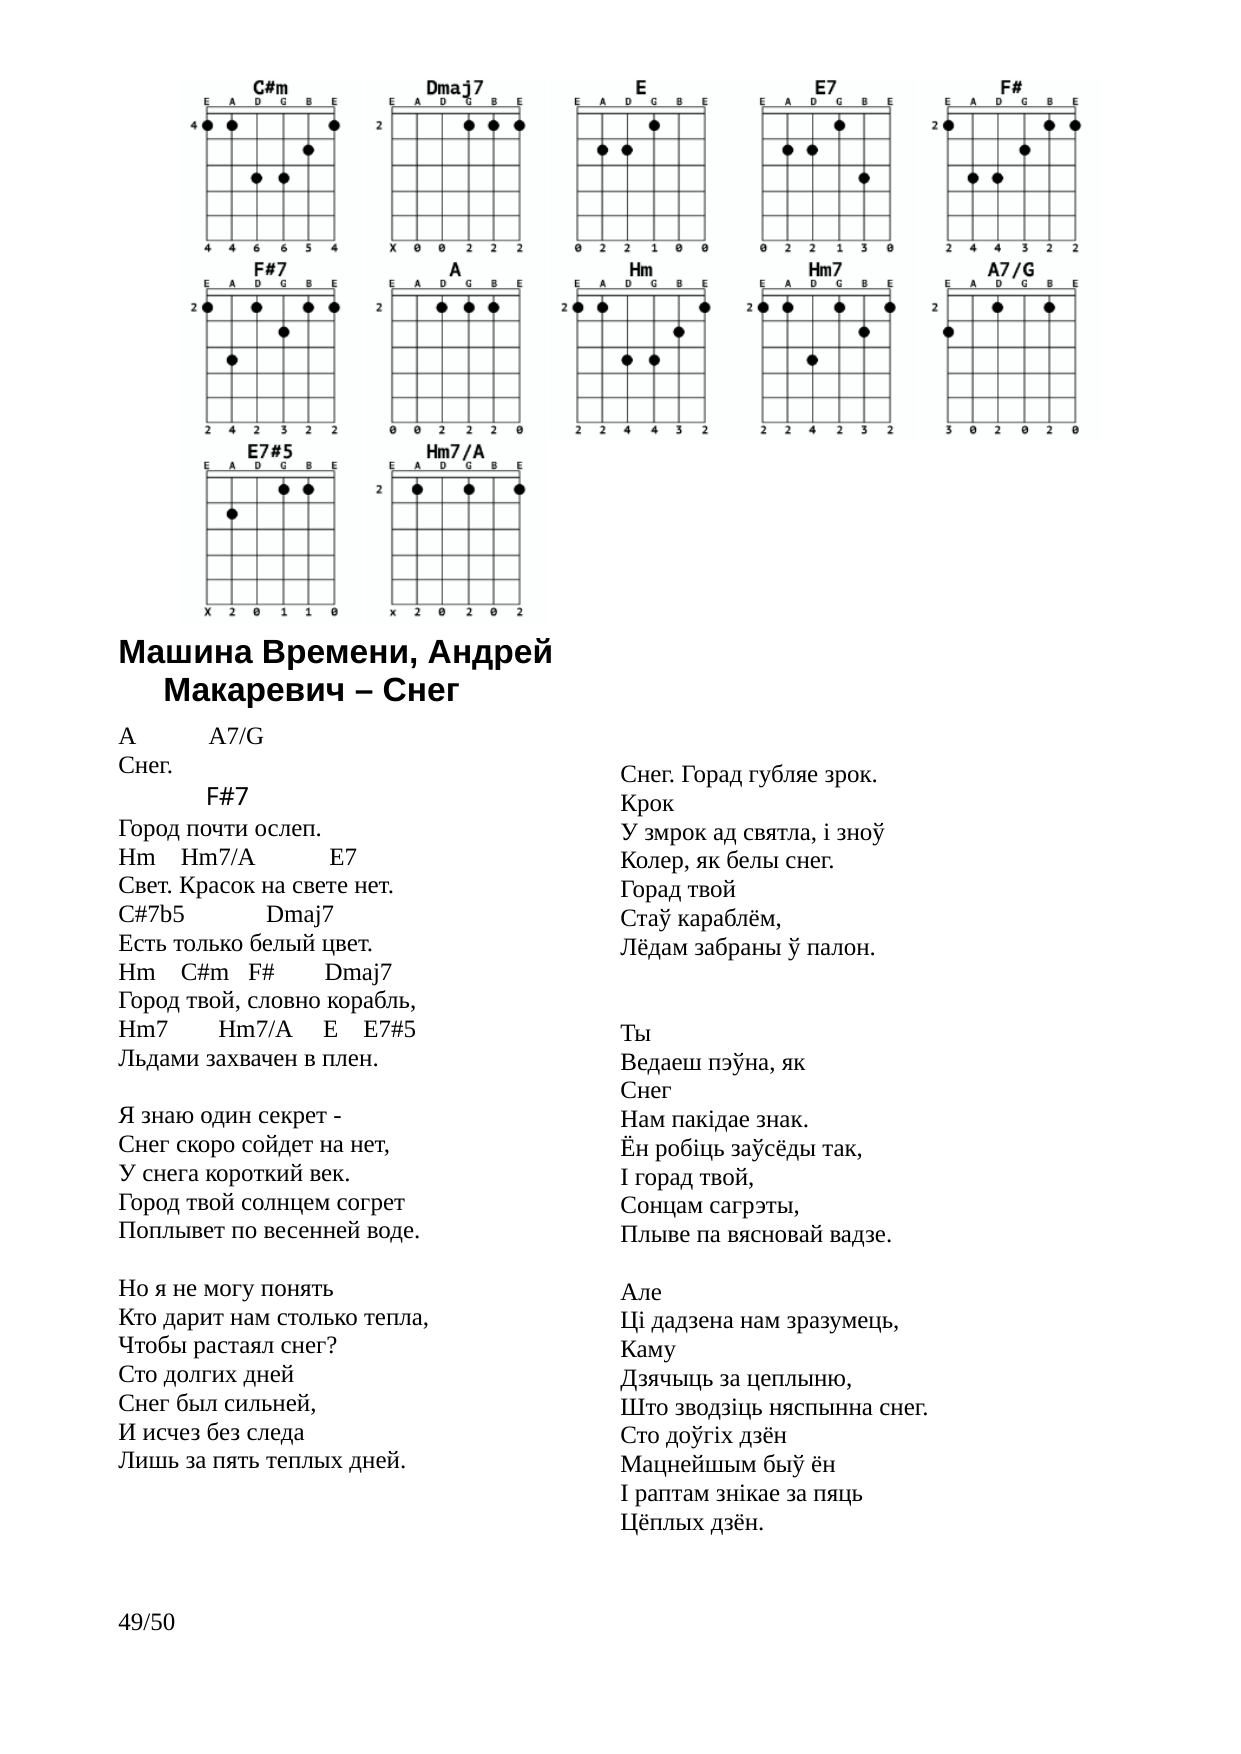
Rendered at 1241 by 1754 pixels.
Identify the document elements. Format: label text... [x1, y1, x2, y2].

text Поплывет по весенней воде. [118, 1216, 620, 1244]
text Я знаю один секрет - [118, 1101, 620, 1129]
text Што зводзіць няспынна снег. [620, 1392, 1122, 1420]
text C#7b5 Dmaj7 [118, 899, 620, 928]
text Льдами захвачен в плен. [118, 1043, 620, 1072]
text Снег [620, 1075, 1122, 1104]
text І раптам знікае за пяць [620, 1478, 1122, 1507]
text Свет. Красок на свете нет. [118, 871, 620, 899]
text И исчез без следа [118, 1417, 620, 1446]
text Ты [620, 1018, 1122, 1047]
text Стаў караблём, [620, 903, 1122, 932]
text Крок [620, 788, 1122, 817]
text Снег был сильней, [118, 1388, 620, 1417]
text F#7 [118, 779, 620, 813]
text Город твой, словно корабль, [118, 986, 620, 1014]
text Нам пакідае знак. [620, 1104, 1122, 1133]
text Сто доўгіх дзён [620, 1420, 1122, 1449]
text Дзячыць за цеплыню, [620, 1363, 1122, 1392]
text Снег. [118, 750, 620, 779]
text Hm7 Hm7/A E E7#5 [118, 1014, 620, 1043]
text Каму [620, 1334, 1122, 1363]
text Цёплых дзён. [620, 1507, 1122, 1535]
text Ён робіць заўсёды так, [620, 1133, 1122, 1162]
text Снег. Горад губляе зрок. [620, 759, 1122, 788]
text Лёдам забраны ў палон. [620, 932, 1122, 960]
text І горад твой, [620, 1162, 1122, 1190]
text Hm Hm7/A E7 [118, 842, 620, 871]
text Плыве па вясновай вадзе. [620, 1219, 1122, 1248]
text Но я не могу понять [118, 1273, 620, 1302]
subtitle Машина Времени, Андрей Макаревич – Снег [118, 143, 620, 709]
text У снега короткий век. [118, 1158, 620, 1187]
text Колер, як белы снег. [620, 845, 1122, 874]
text Кто дарит нам столько тепла, [118, 1302, 620, 1331]
text Мацнейшым быў ён [620, 1449, 1122, 1478]
text Есть только белый цвет. [118, 928, 620, 957]
text Лишь за пять теплых дней. [118, 1446, 620, 1474]
text У змрок ад святла, і зноў [620, 817, 1122, 845]
text Ведаеш пэўна, як [620, 1047, 1122, 1075]
text A A7/G [118, 721, 620, 750]
text Сонцам сагрэты, [620, 1190, 1122, 1219]
text Hm C#m F# Dmaj7 [118, 957, 620, 986]
text Але [620, 1277, 1122, 1305]
text Горад твой [620, 874, 1122, 903]
picture [168, 66, 1106, 632]
text Чтобы растаял снег? [118, 1331, 620, 1359]
text Ці дадзена нам зразумець, [620, 1305, 1122, 1334]
text Снег скоро сойдет на нет, [118, 1129, 620, 1158]
text Город почти ослеп. [118, 813, 620, 842]
text Город твой солнцем согрет [118, 1187, 620, 1216]
text Сто долгих дней [118, 1359, 620, 1388]
